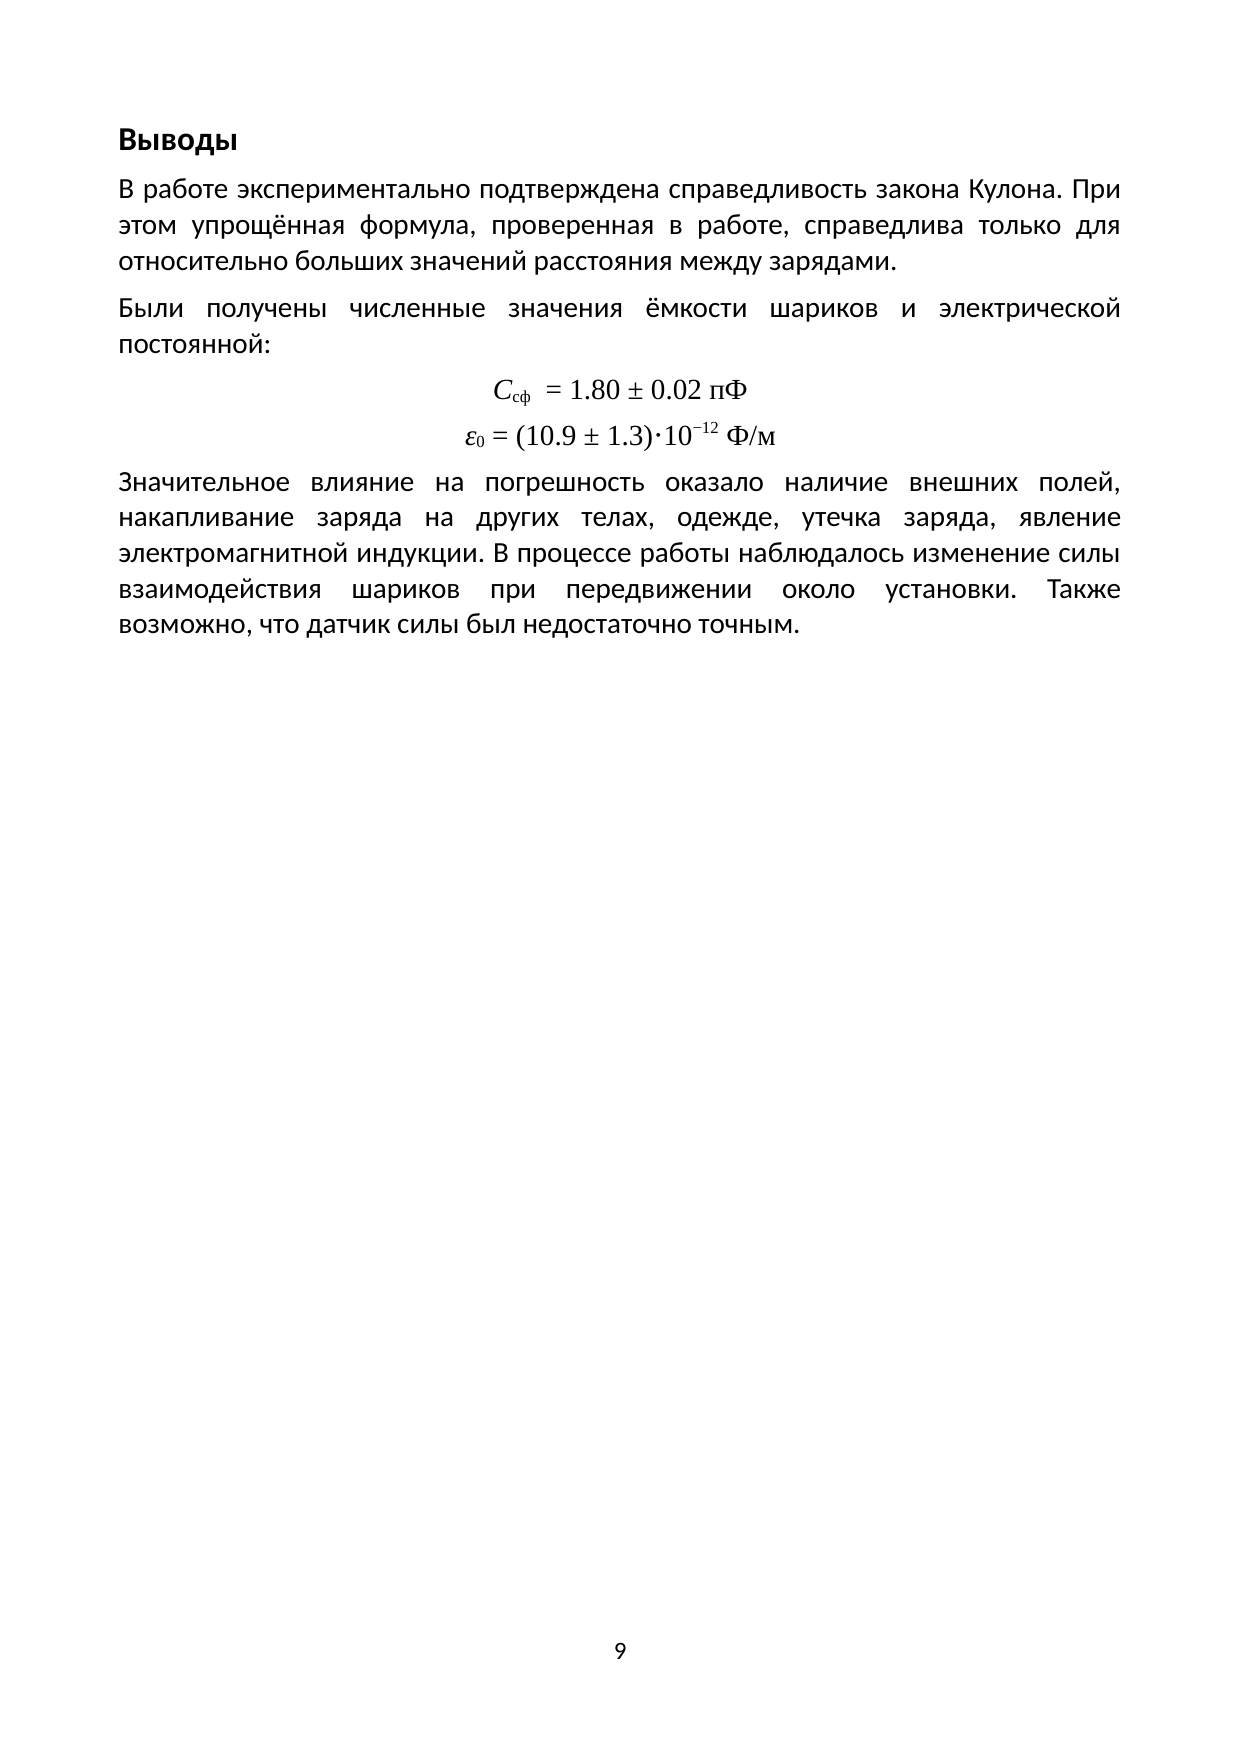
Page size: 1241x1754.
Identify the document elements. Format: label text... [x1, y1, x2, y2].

text Cсф = 1.80 ± 0.02 пФ [118, 372, 1122, 406]
subtitle Выводы [118, 118, 1122, 159]
text ε0 = (10.9 ± 1.3)⋅10−12 Ф/м [118, 418, 1122, 451]
text В работе экспериментально подтверждена справедливость закона Кулона. При этом упрощённая формула, проверенная в работе, справедлива только для относительно больших значений расстояния между зарядами. [118, 171, 1122, 277]
text Значительное влияние на погрешность оказало наличие внешних полей, накапливание заряда на других телах, одежде, утечка заряда, явление электромагнитной индукции. В процессе работы наблюдалось изменение силы взаимодействия шариков при передвижении около установки. Также возможно, что датчик силы был недостаточно точным. [118, 463, 1122, 641]
text Были получены численные значения ёмкости шариков и электрической постоянной: [118, 289, 1122, 361]
